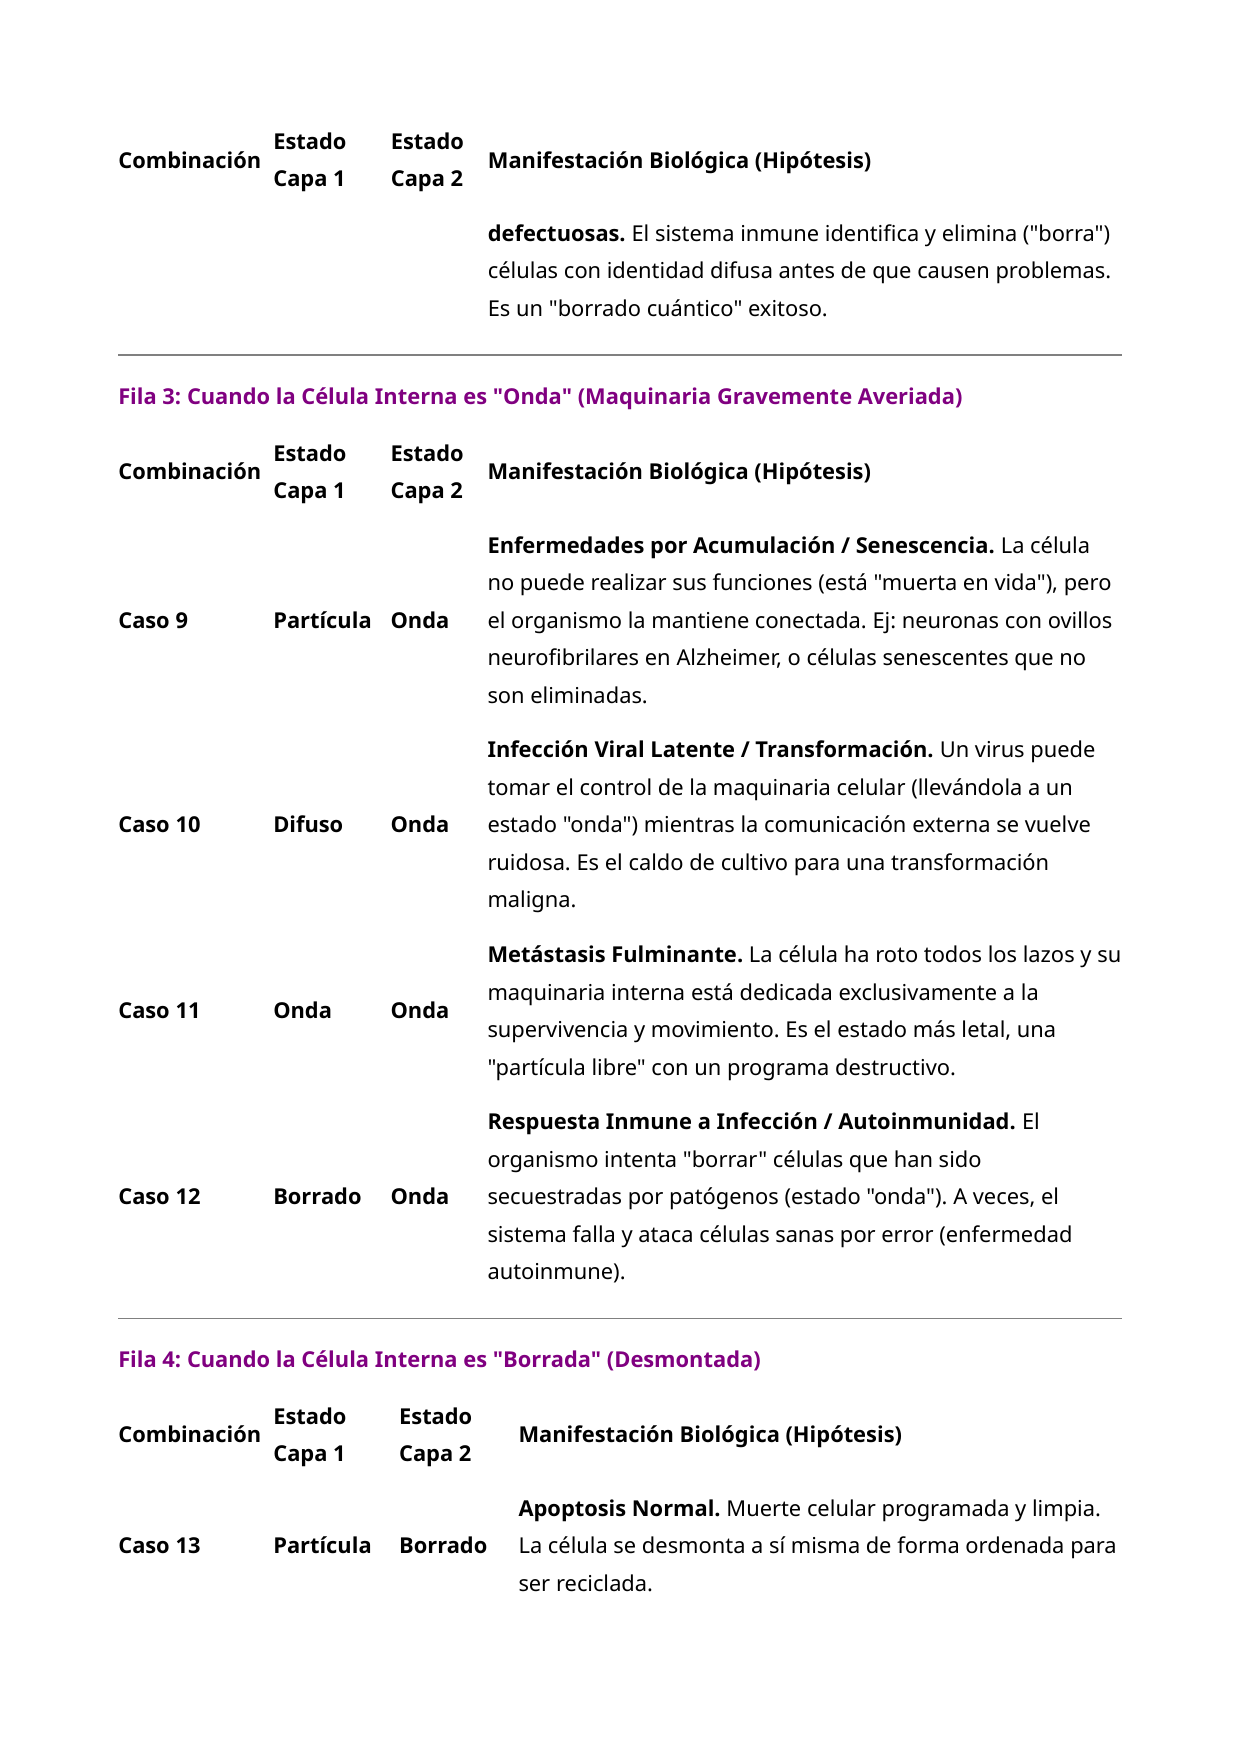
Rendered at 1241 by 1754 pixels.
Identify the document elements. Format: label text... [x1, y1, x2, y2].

table_cell Enfermedades por Acumulación / Senescencia. La célula no puede realizar sus funciones (está "muerta en vida"), pero el organismo la mantiene conectada. Ej: neuronas con ovillos neurofibrilares en Alzheimer, o células senescentes que no son eliminadas. [487, 522, 1122, 725]
table_cell [391, 210, 488, 338]
table_header Estado Capa 2 [399, 1393, 518, 1484]
table_cell Apoptosis Normal. Muerte celular programada y limpia. La célula se desmonta a sí misma de forma ordenada para ser reciclada. [518, 1485, 1122, 1613]
table_cell Caso 9 [118, 522, 273, 725]
table_cell Partícula [273, 522, 390, 725]
table_cell defectuosas. El sistema inmune identifica y elimina ("borra") células con identidad difusa antes de que causen problemas. Es un "borrado cuántico" exitoso. [488, 210, 1122, 338]
table_cell Onda [390, 727, 487, 930]
table_cell Onda [390, 1099, 487, 1302]
table_cell Caso 10 [118, 727, 273, 930]
table_cell Caso 13 [118, 1485, 273, 1613]
table_header Manifestación Biológica (Hipótesis) [487, 430, 1122, 520]
table_header Estado Capa 1 [273, 118, 391, 209]
table_header Manifestación Biológica (Hipótesis) [488, 118, 1122, 209]
table_header Manifestación Biológica (Hipótesis) [518, 1393, 1122, 1484]
table_cell [118, 210, 273, 338]
table_cell Caso 12 [118, 1099, 273, 1302]
table_header Combinación [118, 1393, 273, 1484]
table_header Combinación [118, 118, 273, 209]
subtitle Fila 4: Cuando la Célula Interna es "Borrada" (Desmontada) [118, 1337, 1122, 1374]
table_cell Borrado [273, 1099, 390, 1302]
subtitle Fila 3: Cuando la Célula Interna es "Onda" (Maquinaria Gravemente Averiada) [118, 373, 1122, 411]
table_cell Borrado [399, 1485, 518, 1613]
table_header Combinación [118, 430, 273, 520]
table_cell Caso 11 [118, 931, 273, 1097]
table_header Estado Capa 1 [273, 1393, 399, 1484]
table_cell Onda [390, 522, 487, 725]
table_cell Respuesta Inmune a Infección / Autoinmunidad. El organismo intenta "borrar" células que han sido secuestradas por patógenos (estado "onda"). A veces, el sistema falla y ataca células sanas por error (enfermedad autoinmune). [487, 1099, 1122, 1302]
table_cell [273, 210, 391, 338]
table_cell Onda [273, 931, 390, 1097]
table_header Estado Capa 1 [273, 430, 390, 520]
table_cell Infección Viral Latente / Transformación. Un virus puede tomar el control de la maquinaria celular (llevándola a un estado "onda") mientras la comunicación externa se vuelve ruidosa. Es el caldo de cultivo para una transformación maligna. [487, 727, 1122, 930]
table_cell Partícula [273, 1485, 399, 1613]
table_header Estado Capa 2 [391, 118, 488, 209]
table_cell Difuso [273, 727, 390, 930]
table_header Estado Capa 2 [390, 430, 487, 520]
table_cell Onda [390, 931, 487, 1097]
table_cell Metástasis Fulminante. La célula ha roto todos los lazos y su maquinaria interna está dedicada exclusivamente a la supervivencia y movimiento. Es el estado más letal, una "partícula libre" con un programa destructivo. [487, 931, 1122, 1097]
